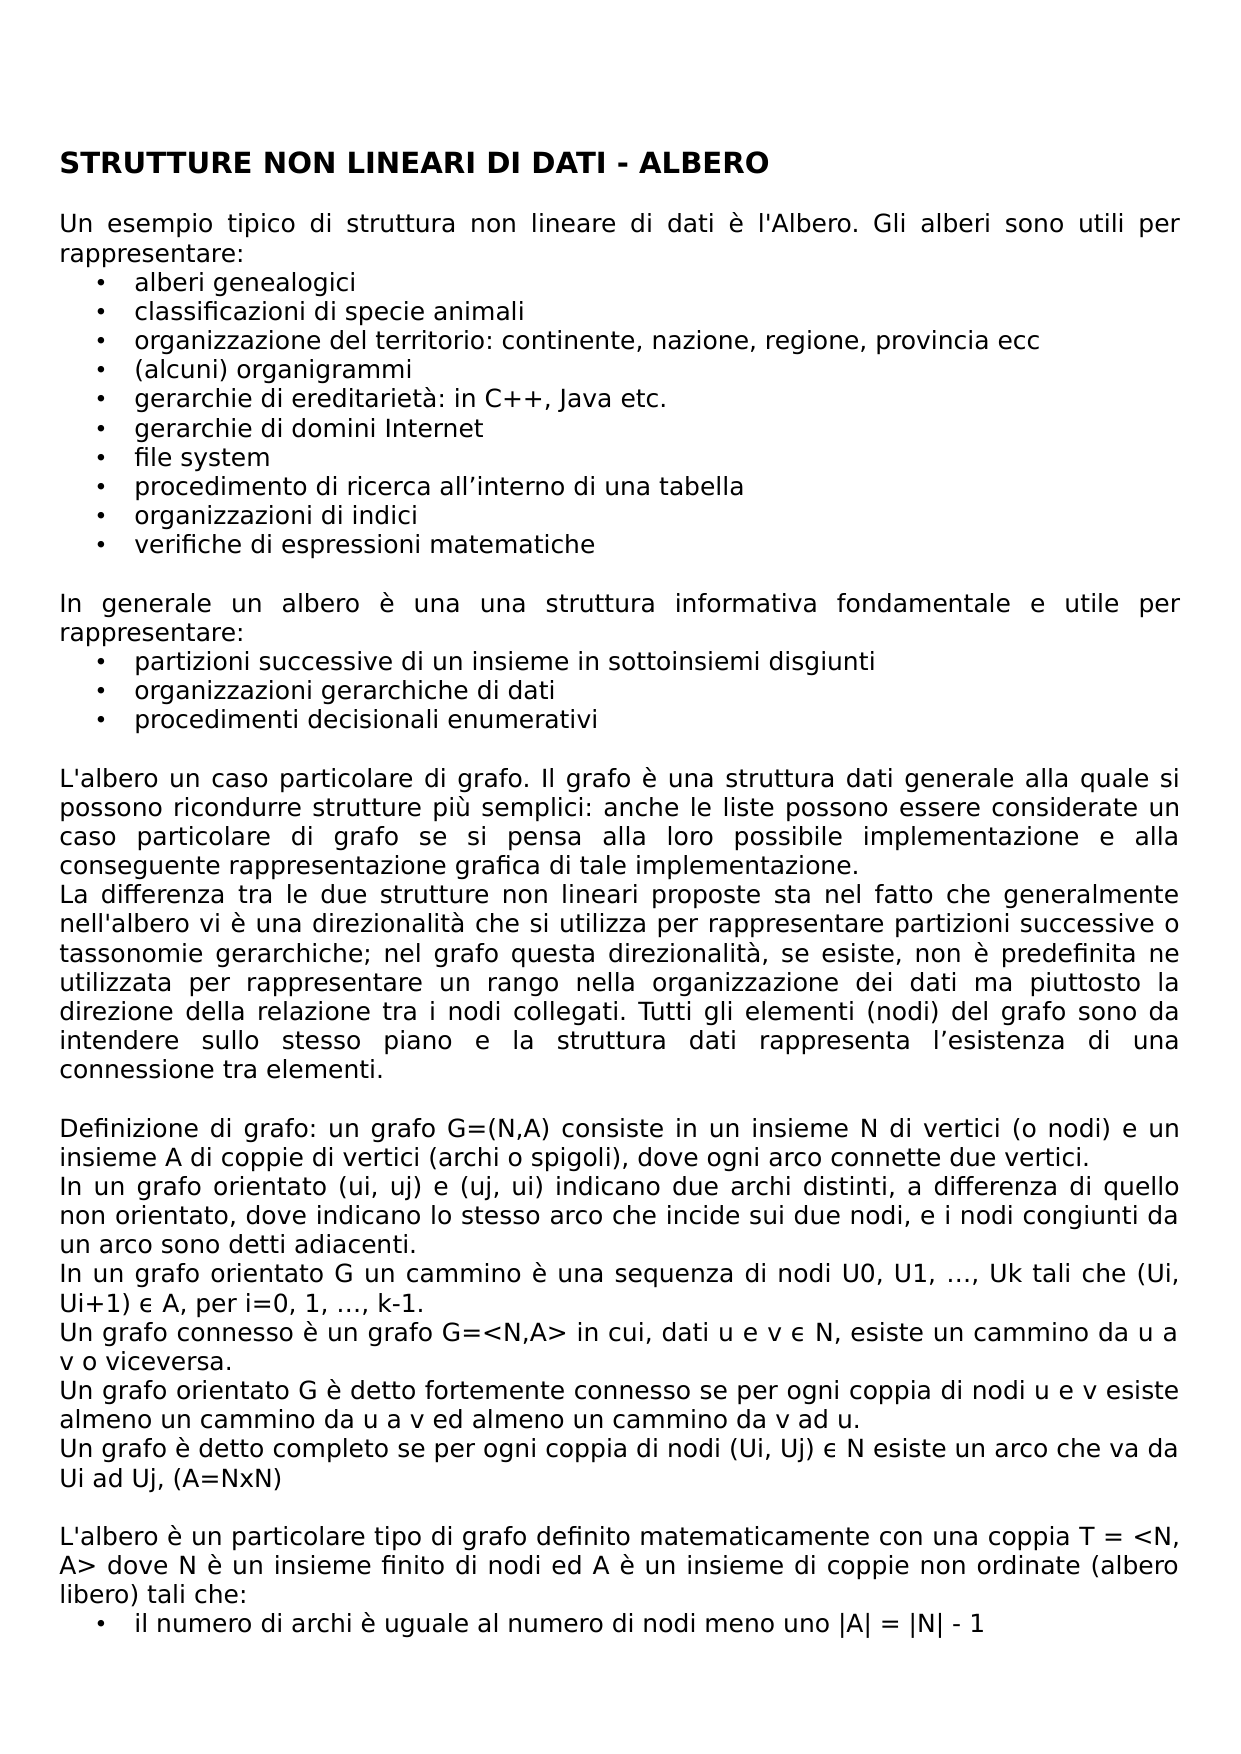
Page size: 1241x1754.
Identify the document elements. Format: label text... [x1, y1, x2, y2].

text L'albero un caso particolare di grafo. Il grafo è una struttura dati generale alla quale si possono ricondurre strutture più semplici: anche le liste possono essere considerate un caso particolare di grafo se si pensa alla loro possibile implementazione e alla conseguente rappresentazione grafica di tale implementazione. [59, 764, 1181, 881]
text Un esempio tipico di struttura non lineare di dati è l'Albero. Gli alberi sono utili per rappresentare: [59, 210, 1181, 268]
text STRUTTURE NON LINEARI DI DATI - ALBERO [59, 147, 1181, 181]
list partizioni successive di un insieme in sottoinsiemi disgiunti [97, 647, 1181, 676]
text La differenza tra le due strutture non lineari proposte sta nel fatto che generalmente nell'albero vi è una direzionalità che si utilizza per rappresentare partizioni successive o tassonomie gerarchiche; nel grafo questa direzionalità, se esiste, non è predefinita ne utilizzata per rappresentare un rango nella organizzazione dei dati ma piuttosto la direzione della relazione tra i nodi collegati. Tutti gli elementi (nodi) del grafo sono da intendere sullo stesso piano e la struttura dati rappresenta l’esistenza di una connessione tra elementi. [59, 881, 1181, 1085]
list alberi genealogici [97, 268, 1181, 297]
text In generale un albero è una una struttura informativa fondamentale e utile per rappresentare: [59, 589, 1181, 647]
list classificazioni di specie animali [97, 297, 1181, 326]
list organizzazioni di indici [97, 501, 1181, 531]
list organizzazione del territorio: continente, nazione, regione, provincia ecc [97, 326, 1181, 356]
list gerarchie di ereditarietà: in C++, Java etc. [97, 385, 1181, 414]
list (alcuni) organigrammi [97, 356, 1181, 385]
list il numero di archi è uguale al numero di nodi meno uno |A| = |N| - 1 [97, 1610, 1181, 1639]
text L'albero è un particolare tipo di grafo definito matematicamente con una coppia T = <N, A> dove N è un insieme finito di nodi ed A è un insieme di coppie non ordinate (albero libero) tali che: [59, 1522, 1181, 1610]
list gerarchie di domini Internet [97, 414, 1181, 443]
text Un grafo connesso è un grafo G=<N,A> in cui, dati u e v ϵ N, esiste un cammino da u a v o viceversa. [59, 1318, 1181, 1376]
list procedimenti decisionali enumerativi [97, 706, 1181, 735]
text In un grafo orientato (ui, uj) e (uj, ui) indicano due archi distinti, a differenza di quello non orientato, dove indicano lo stesso arco che incide sui due nodi, e i nodi congiunti da un arco sono detti adiacenti. [59, 1172, 1181, 1260]
list procedimento di ricerca all’interno di una tabella [97, 472, 1181, 501]
list organizzazioni gerarchiche di dati [97, 676, 1181, 706]
list file system [97, 443, 1181, 472]
text Un grafo è detto completo se per ogni coppia di nodi (Ui, Uj) ϵ N esiste un arco che va da Ui ad Uj, (A=NxN) [59, 1435, 1181, 1493]
list verifiche di espressioni matematiche [97, 531, 1181, 560]
text Un grafo orientato G è detto fortemente connesso se per ogni coppia di nodi u e v esiste almeno un cammino da u a v ed almeno un cammino da v ad u. [59, 1376, 1181, 1435]
text In un grafo orientato G un cammino è una sequenza di nodi U0, U1, …, Uk tali che (Ui, Ui+1) ϵ A, per i=0, 1, …, k-1. [59, 1260, 1181, 1318]
text Definizione di grafo: un grafo G=(N,A) consiste in un insieme N di vertici (o nodi) e un insieme A di coppie di vertici (archi o spigoli), dove ogni arco connette due vertici. [59, 1114, 1181, 1172]
